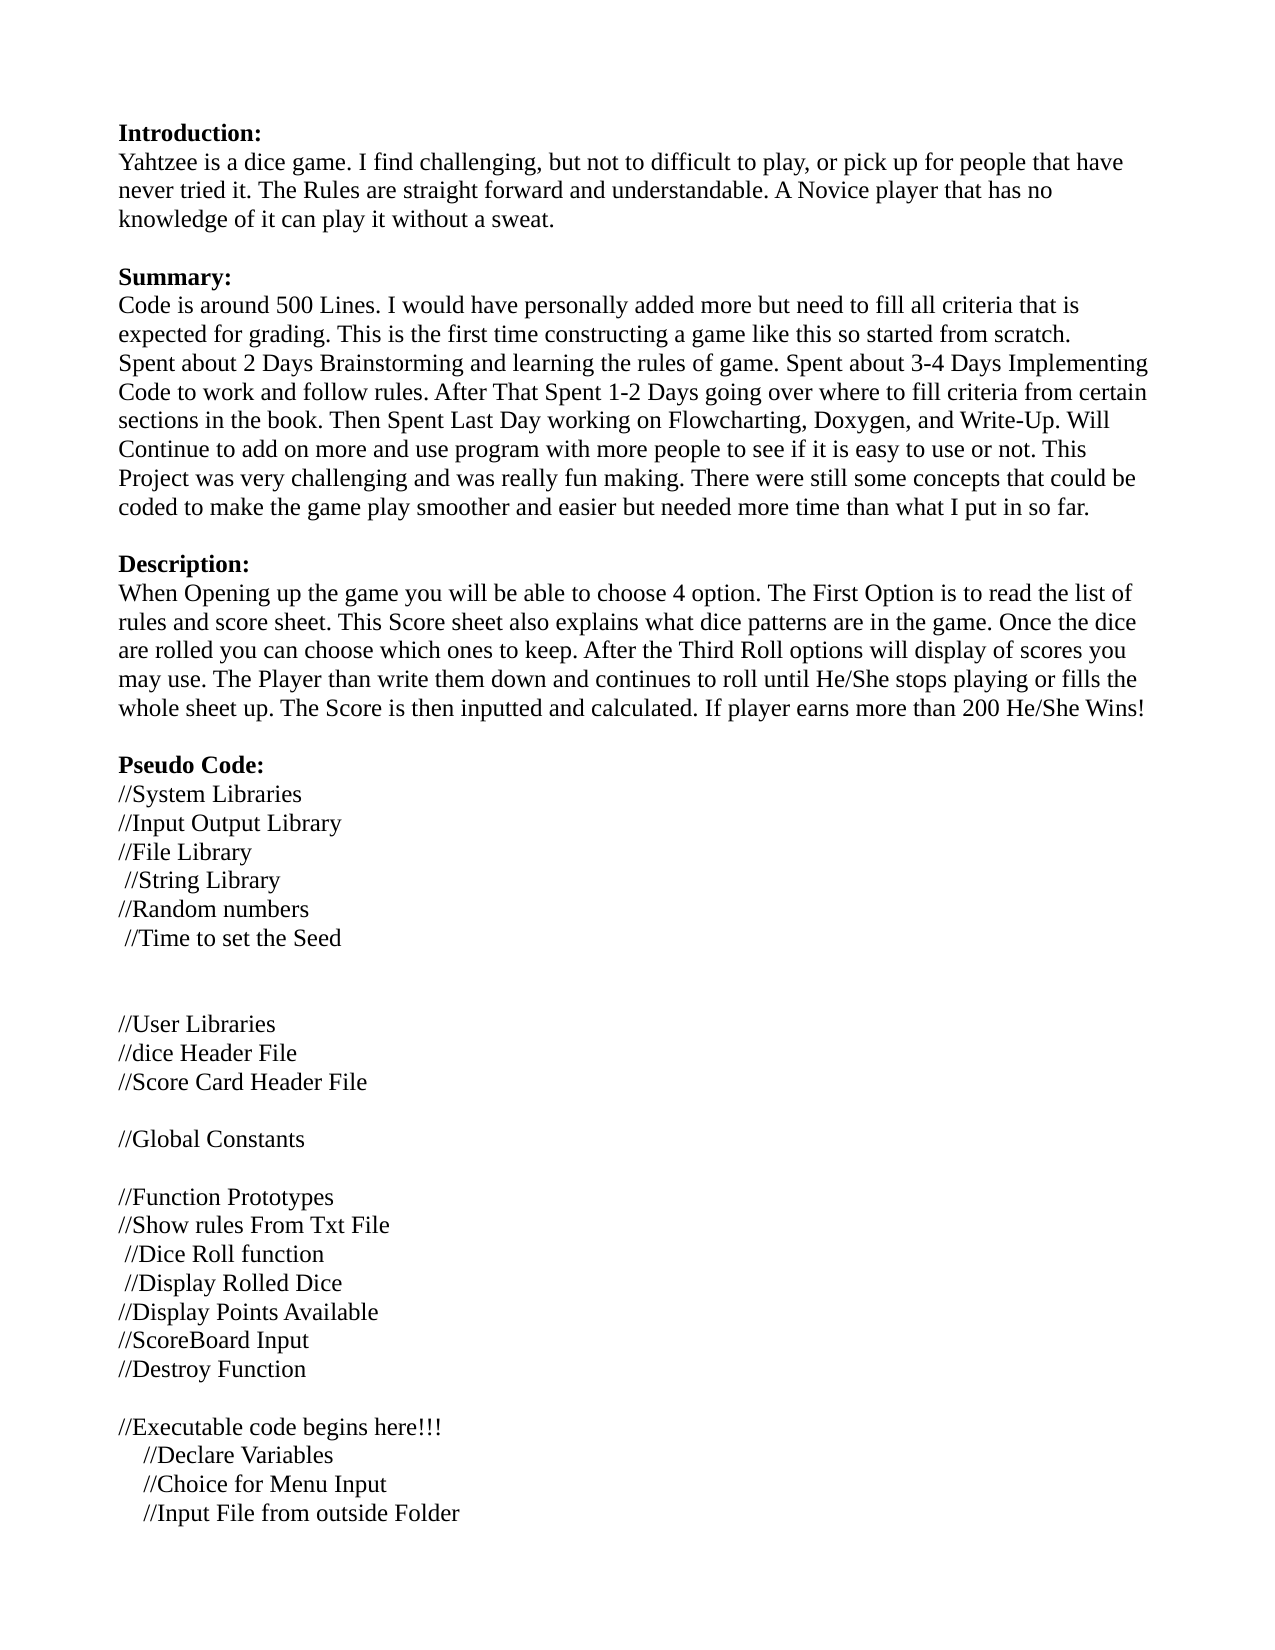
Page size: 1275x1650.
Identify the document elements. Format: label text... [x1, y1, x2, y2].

text //Random numbers [118, 894, 1157, 923]
text //Declare Variables [118, 1441, 1157, 1469]
text //Executable code begins here!!! [118, 1412, 1157, 1441]
text //Dice Roll function [118, 1239, 1157, 1268]
text //System Libraries [118, 779, 1157, 808]
text //Score Card Header File [118, 1067, 1157, 1096]
text //Input Output Library [118, 808, 1157, 837]
text Yahtzee is a dice game. I find challenging, but not to difficult to play, or pick up for people that have never tried it. The Rules are straight forward and understandable. A Novice player that has no knowledge of it can play it without a sweat. [118, 147, 1157, 233]
text Description: [118, 549, 1157, 578]
text Introduction: [118, 118, 1157, 147]
text //User Libraries [118, 1009, 1157, 1038]
text //Global Constants [118, 1124, 1157, 1153]
text Spent about 2 Days Brainstorming and learning the rules of game. Spent about 3-4 Days Implementing Code to work and follow rules. After That Spent 1-2 Days going over where to fill criteria from certain sections in the book. Then Spent Last Day working on Flowcharting, Doxygen, and Write-Up. Will Continue to add on more and use program with more people to see if it is easy to use or not. This Project was very challenging and was really fun making. There were still some concepts that could be coded to make the game play smoother and easier but needed more time than what I put in so far. [118, 348, 1157, 521]
text When Opening up the game you will be able to choose 4 option. The First Option is to read the list of rules and score sheet. This Score sheet also explains what dice patterns are in the game. Once the dice are rolled you can choose which ones to keep. After the Third Roll options will display of scores you may use. The Player than write them down and continues to roll until He/She stops playing or fills the whole sheet up. The Score is then inputted and calculated. If player earns more than 200 He/She Wins! [118, 578, 1157, 722]
text //Input File from outside Folder [118, 1498, 1157, 1527]
text //Destroy Function [118, 1354, 1157, 1383]
text //Show rules From Txt File [118, 1211, 1157, 1239]
text Summary: [118, 262, 1157, 291]
text //File Library [118, 837, 1157, 866]
text //ScoreBoard Input [118, 1326, 1157, 1354]
text //Choice for Menu Input [118, 1469, 1157, 1498]
text Code is around 500 Lines. I would have personally added more but need to fill all criteria that is expected for grading. This is the first time constructing a game like this so started from scratch. [118, 291, 1157, 348]
text //Time to set the Seed [118, 923, 1157, 952]
text //Display Points Available [118, 1297, 1157, 1326]
text //String Library [118, 866, 1157, 894]
text //Function Prototypes [118, 1182, 1157, 1211]
text //Display Rolled Dice [118, 1268, 1157, 1297]
text //dice Header File [118, 1038, 1157, 1067]
text Pseudo Code: [118, 751, 1157, 779]
